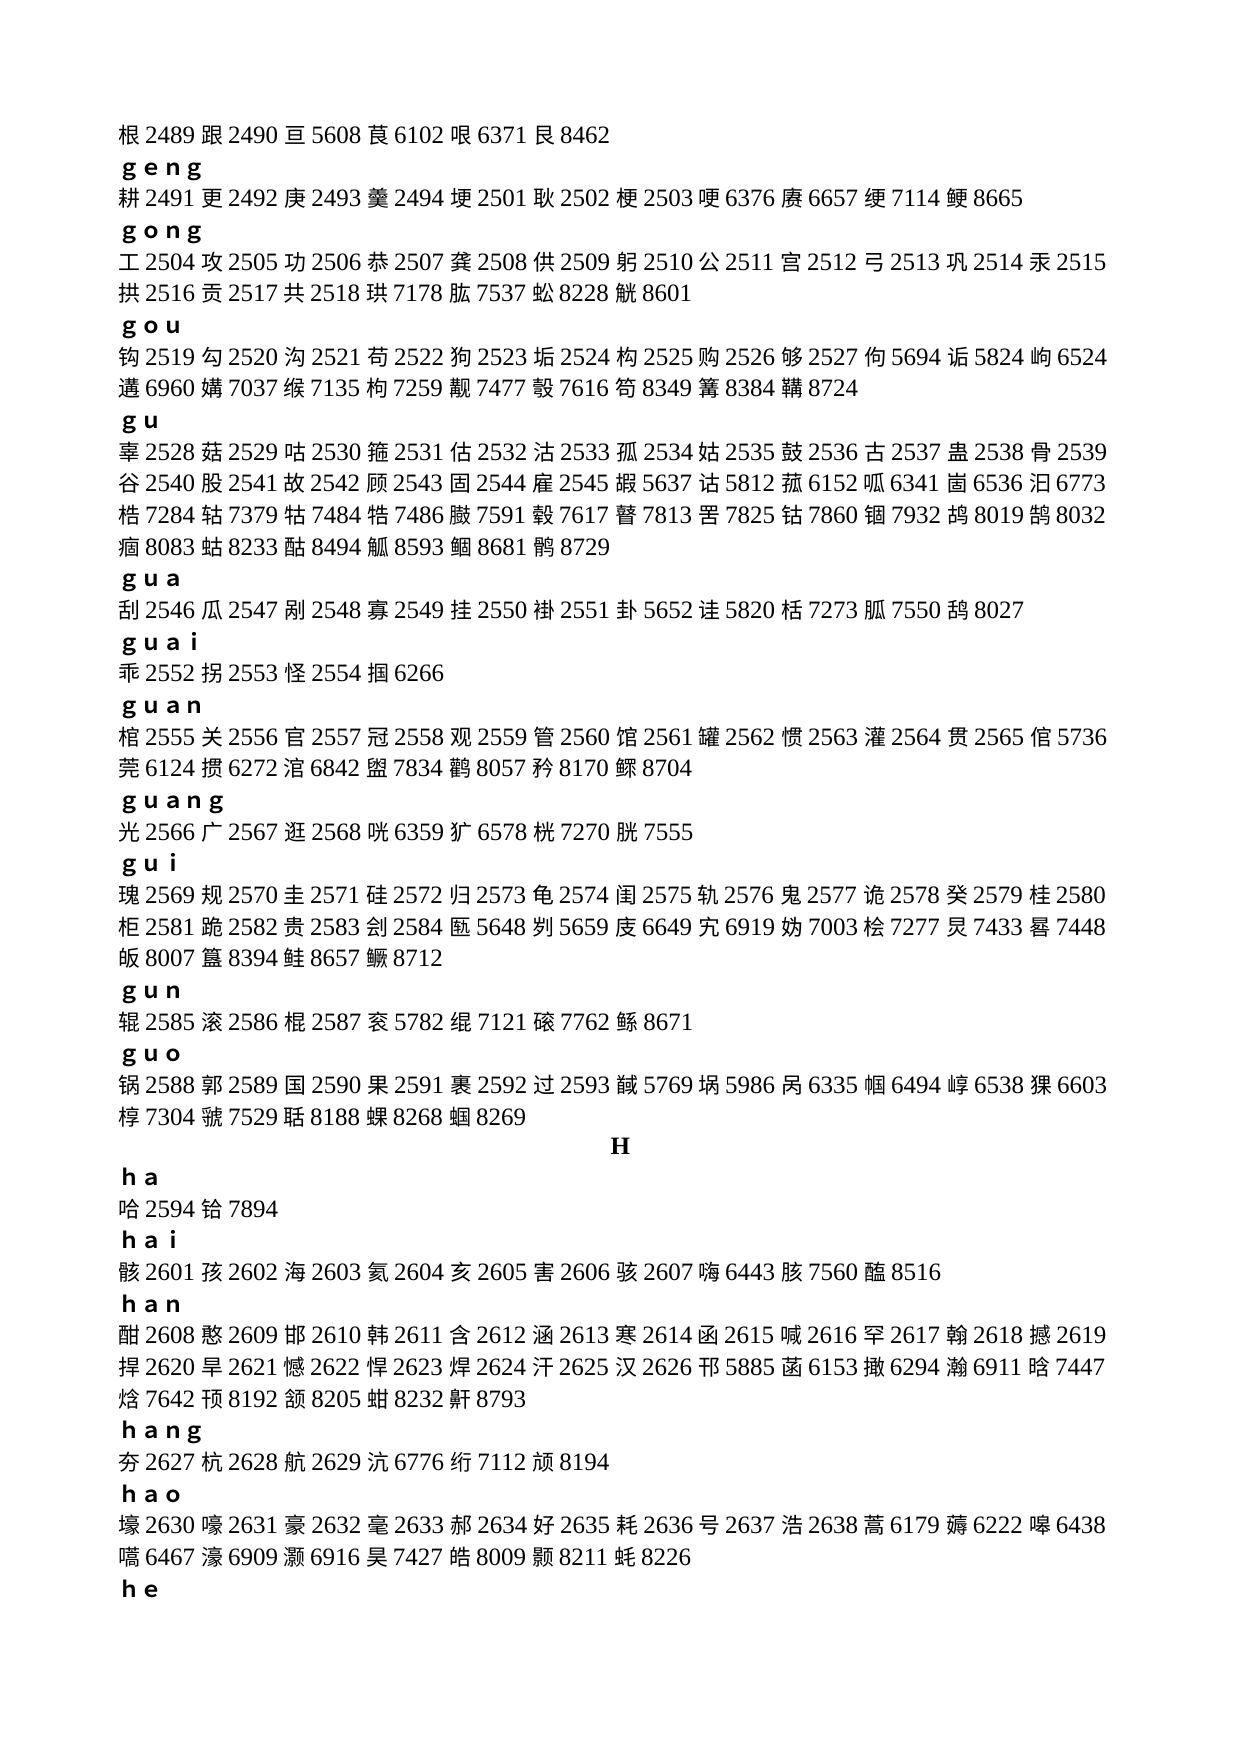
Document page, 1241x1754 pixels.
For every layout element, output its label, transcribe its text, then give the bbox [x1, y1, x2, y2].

text 夯 2627 杭 2628 航 2629 沆 6776 绗 7112 颃 8194 [118, 1445, 1122, 1477]
text ｈａｏ [118, 1477, 1122, 1508]
text 瑰 2569 规 2570圭 2571 硅 2572 归 2573 龟 2574 闺 2575轨 2576 鬼 2577 诡 2578 癸 2579 桂 2580 柜 2581 跪 2582贵 2583 刽 2584 匦 5648 刿 5659 庋 6649 宄 6919 妫 7003桧 7277 炅 7433 晷 7448 皈 8007 簋 8394鲑 8657 鳜 8712 [118, 878, 1122, 973]
text 工 2504 攻 2505 功 2506 恭 2507 龚 2508 供 2509 躬 2510公 2511 宫 2512 弓 2513 巩 2514 汞 2515 拱 2516 贡 2517共 2518 珙 7178 肱 7537 蚣 8228 觥 8601 [118, 245, 1122, 308]
text 棺 2555 关 2556 官 2557 冠 2558 观 2559 管 2560 馆 2561罐 2562 惯 2563 灌 2564 贯 2565 倌 5736 莞 6124 掼 6272涫 6842 盥 7834 鹳 8057 矜 8170 鳏 8704 [118, 720, 1122, 783]
text ｇｅｎｇ [118, 150, 1122, 181]
text ｇｕｉ [118, 846, 1122, 878]
text ｇｏｎｇ [118, 213, 1122, 245]
text 乖 2552 拐 2553 怪 2554 掴 6266 [118, 656, 1122, 688]
text ｇｏｕ [118, 308, 1122, 340]
text 锅 2588 郭 2589 国 2590 果 2591 裹 2592 过 2593 馘 5769埚 5986 呙 6335 帼 6494 崞 6538 猓 6603 椁 7304 虢 7529聒 8188 蜾 8268 蝈 8269 [118, 1068, 1122, 1131]
text ｇｕａｉ [118, 625, 1122, 656]
text 光 2566 广 2567 逛 2568 咣 6359 犷 6578 桄 7270 胱 7555 [118, 815, 1122, 846]
text 刮 2546 瓜 2547 剐 2548 寡 2549 挂 2550 褂 2551 卦 5652诖 5820 栝 7273 胍 7550 鸹 8027 [118, 593, 1122, 625]
text ｇｕ [118, 403, 1122, 435]
text ｈａｎ [118, 1287, 1122, 1318]
text ｇｕａｎｇ [118, 783, 1122, 815]
text 耕 2491 更 2492 庚 2493 羹 2494 埂 2501 耿 2502 梗 2503哽 6376 赓 6657 绠 7114 鲠 8665 [118, 181, 1122, 213]
text 辊 2585 滚 2586 棍 2587 衮 5782 绲 7121 磙 7762 鲧 8671 [118, 1005, 1122, 1036]
text ｈｅ [118, 1572, 1122, 1603]
text ｇｕａ [118, 561, 1122, 593]
text ｈａｎｇ [118, 1413, 1122, 1445]
text ｈａｉ [118, 1223, 1122, 1255]
text 哈 2594 铪 7894 [118, 1192, 1122, 1223]
text 骸 2601 孩 2602 海 2603 氦 2604 亥 2605 害 2606 骇 2607嗨 6443 胲 7560 醢 8516 [118, 1255, 1122, 1287]
text 钩 2519 勾 2520 沟 2521 苟 2522 狗 2523 垢 2524 构 2525购 2526 够 2527 佝 5694 诟 5824 岣 6524 遘 6960 媾 7037缑 7135 枸 7259 觏 7477 彀 7616 笱 8349 篝 8384 鞲 8724 [118, 340, 1122, 403]
text 壕 2630 嚎 2631 豪 2632 毫 2633 郝 2634 好 2635 耗 2636号 2637 浩 2638蒿 6179 薅 6222 嗥 6438 嚆 6467 濠 6909灏 6916 昊 7427 皓 8009 颢 8211 蚝 8226 [118, 1508, 1122, 1572]
text ｇｕａｎ [118, 688, 1122, 720]
text ｈａ [118, 1160, 1122, 1192]
text 根 2489 跟 2490 亘 5608 茛 6102 哏 6371 艮 8462 [118, 118, 1122, 150]
text ｇｕｎ [118, 973, 1122, 1005]
text 辜 2528 菇 2529 咕 2530 箍 2531 估 2532 沽 2533 孤 2534姑 2535 鼓 2536 古 2537 蛊 2538 骨 2539 谷 2540 股 2541故 2542 顾 2543 固 2544 雇 2545 嘏 5637 诂 5812 菰 6152呱 6341 崮 6536 汩 6773 梏 7284 轱 7379 牯 7484 牿 7486臌 7591 毂 7617 瞽 7813 罟 7825 钴 7860 锢 7932 鸪 8019鹄 8032 痼 8083 蛄 8233 酤 8494 觚 8593 鲴 8681 鹘 8729 [118, 435, 1122, 561]
text 酣 2608 憨 2609 邯 2610 韩 2611 含 2612 涵 2613 寒 2614函 2615 喊 2616 罕 2617 翰 2618 撼 2619捍 2620 旱 2621憾 2622 悍 2623 焊 2624 汗 2625 汉 2626 邗 5885 菡 6153撖 6294 瀚 6911 晗 7447 焓 7642 顸 8192 颔 8205 蚶 8232鼾 8793 [118, 1318, 1122, 1413]
text H [118, 1131, 1122, 1160]
text ｇｕｏ [118, 1036, 1122, 1068]
